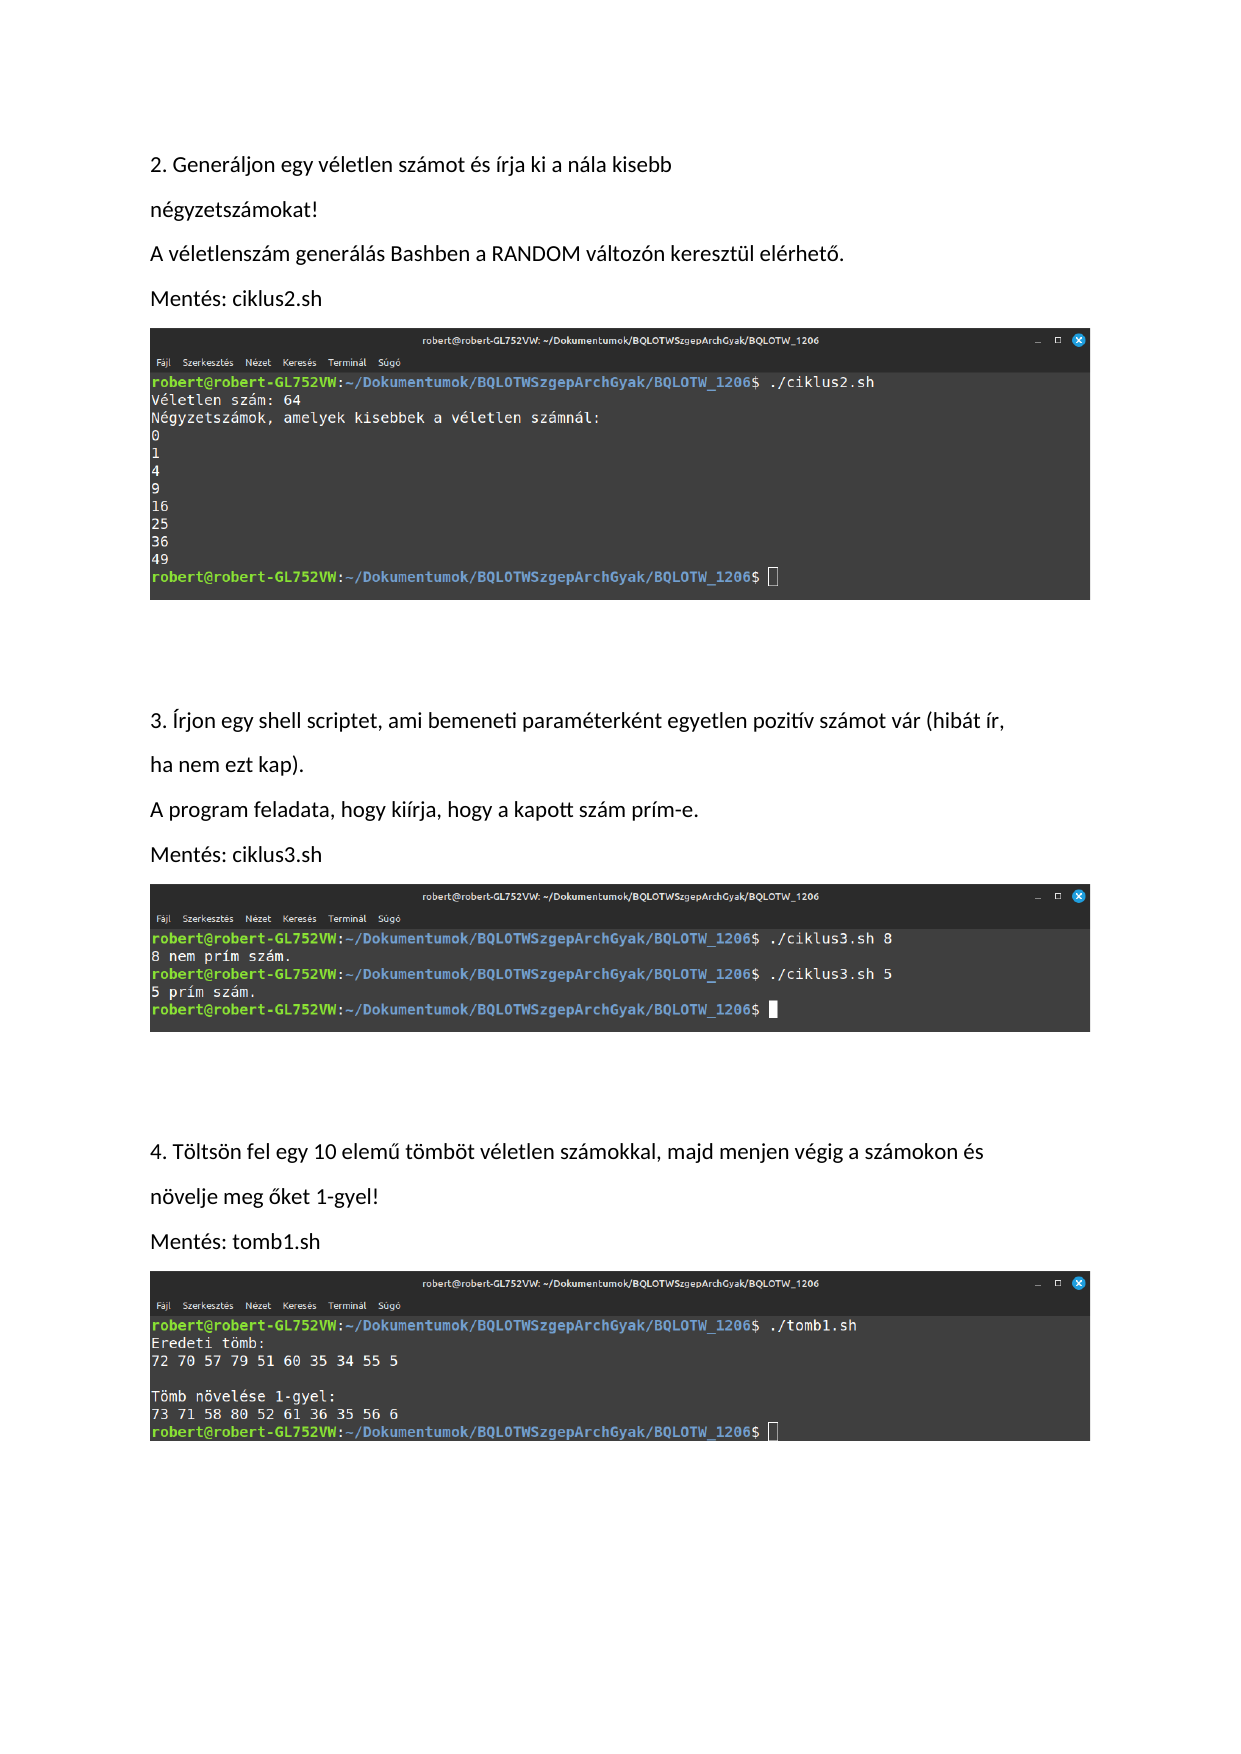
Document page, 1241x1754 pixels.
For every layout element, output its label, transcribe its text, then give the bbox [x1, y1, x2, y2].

text növelje meg őket 1-gyel! [150, 1182, 1090, 1210]
picture [150, 884, 1091, 1032]
picture [150, 328, 1091, 600]
text A véletlenszám generálás Bashben a RANDOM változón keresztül elérhető. [150, 239, 1090, 267]
picture [150, 1271, 1091, 1441]
text 2. Generáljon egy véletlen számot és írja ki a nála kisebb [150, 150, 1090, 178]
text 3. Írjon egy shell scriptet, ami bemeneti paraméterként egyetlen pozitív számot vár (hibát ír, [150, 706, 1090, 734]
text Mentés: ciklus3.sh [150, 840, 1090, 868]
text négyzetszámokat! [150, 195, 1090, 223]
text ha nem ezt kap). [150, 751, 1090, 778]
text Mentés: ciklus2.sh [150, 284, 1090, 312]
text A program feladata, hogy kiírja, hogy a kapott szám prím-e. [150, 795, 1090, 823]
text 4. Töltsön fel egy 10 elemű tömböt véletlen számokkal, majd menjen végig a számokon és [150, 1137, 1090, 1166]
text Mentés: tomb1.sh [150, 1227, 1090, 1255]
